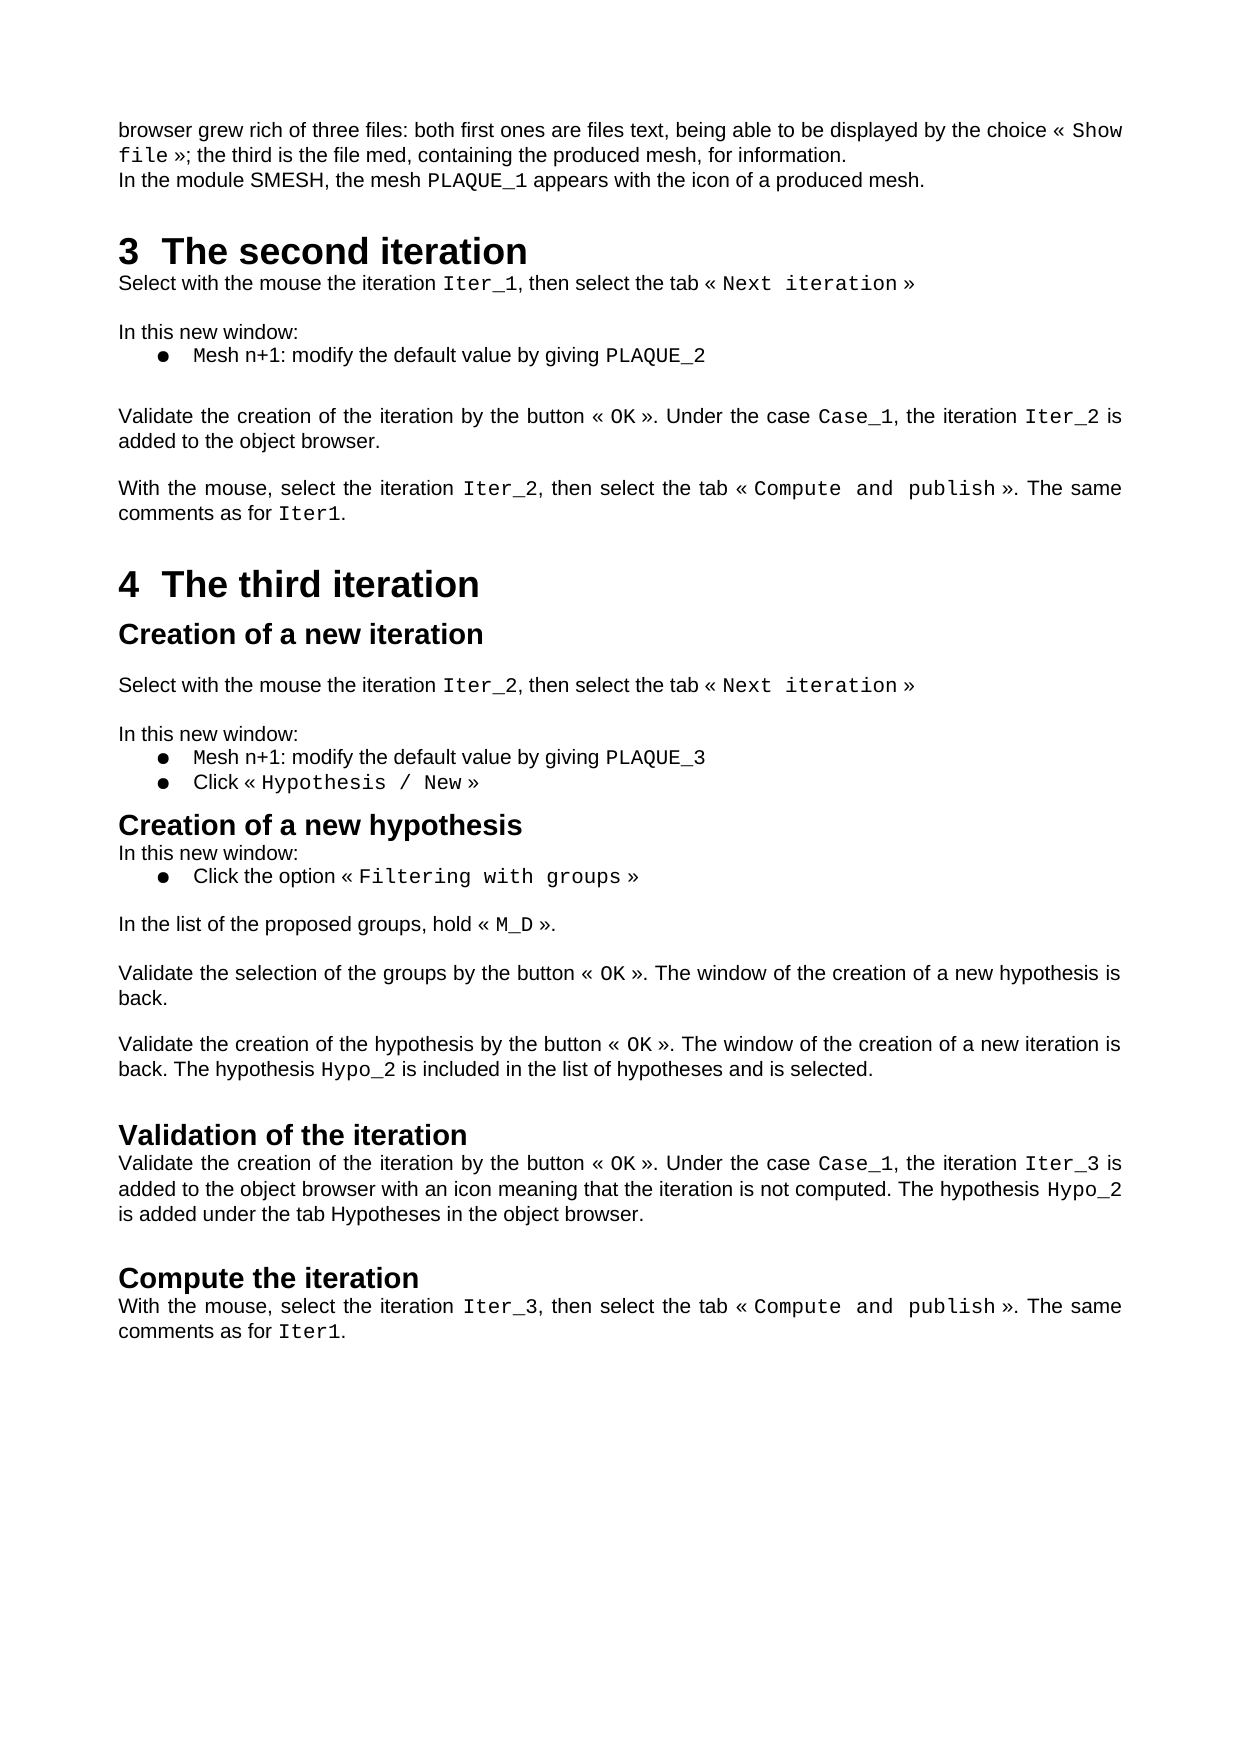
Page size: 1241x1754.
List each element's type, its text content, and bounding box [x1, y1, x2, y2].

list Mesh n+1: modify the default value by giving PLAQUE_3 [156, 746, 1122, 771]
subtitle The third iteration [118, 563, 1122, 605]
subtitle Creation of a new iteration [118, 618, 1122, 651]
text browser grew rich of three files: both first ones are files text, being able to be displayed by the choice « Show file »; the third is the file med, containing the produced mesh, for information. [118, 118, 1122, 168]
text Select with the mouse the iteration Iter_2, then select the tab « Next iteration » [118, 674, 1122, 699]
subtitle Validation of the iteration [118, 1119, 1122, 1152]
list Mesh n+1: modify the default value by giving PLAQUE_2 [156, 343, 1122, 369]
subtitle The second iteration [118, 230, 1122, 272]
text In the list of the proposed groups, hold « M_D ». [118, 913, 1122, 938]
text In this new window: [118, 722, 1122, 746]
subtitle Creation of a new hypothesis [118, 809, 1122, 841]
list Click « Hypothesis / New » [156, 771, 1122, 796]
text Select with the mouse the iteration Iter_1, then select the tab « Next iteration » [118, 272, 1122, 297]
list Click the option « Filtering with groups » [156, 865, 1122, 890]
text Validate the creation of the hypothesis by the button « OK ». The window of the creation of a new iteration is back. The hypothesis Hypo_2 is included in the list of hypotheses and is selected. [118, 1033, 1122, 1083]
text In this new window: [118, 841, 1122, 865]
text Validate the creation of the iteration by the button « OK ». Under the case Case_1, the iteration Iter_3 is added to the object browser with an icon meaning that the iteration is not computed. The hypothesis Hypo_2 is added under the tab Hypotheses in the object browser. [118, 1152, 1122, 1225]
text With the mouse, select the iteration Iter_2, then select the tab « Compute and publish ». The same comments as for Iter1. [118, 476, 1122, 527]
text With the mouse, select the iteration Iter_3, then select the tab « Compute and publish ». The same comments as for Iter1. [118, 1294, 1122, 1344]
text Validate the creation of the iteration by the button « OK ». Under the case Case_1, the iteration Iter_2 is added to the object browser. [118, 405, 1122, 453]
text Validate the selection of the groups by the button « OK ». The window of the creation of a new hypothesis is back. [118, 961, 1122, 1010]
text In the module SMESH, the mesh PLAQUE_1 appears with the icon of a produced mesh. [118, 168, 1122, 193]
subtitle Compute the iteration [118, 1262, 1122, 1294]
text In this new window: [118, 320, 1122, 343]
